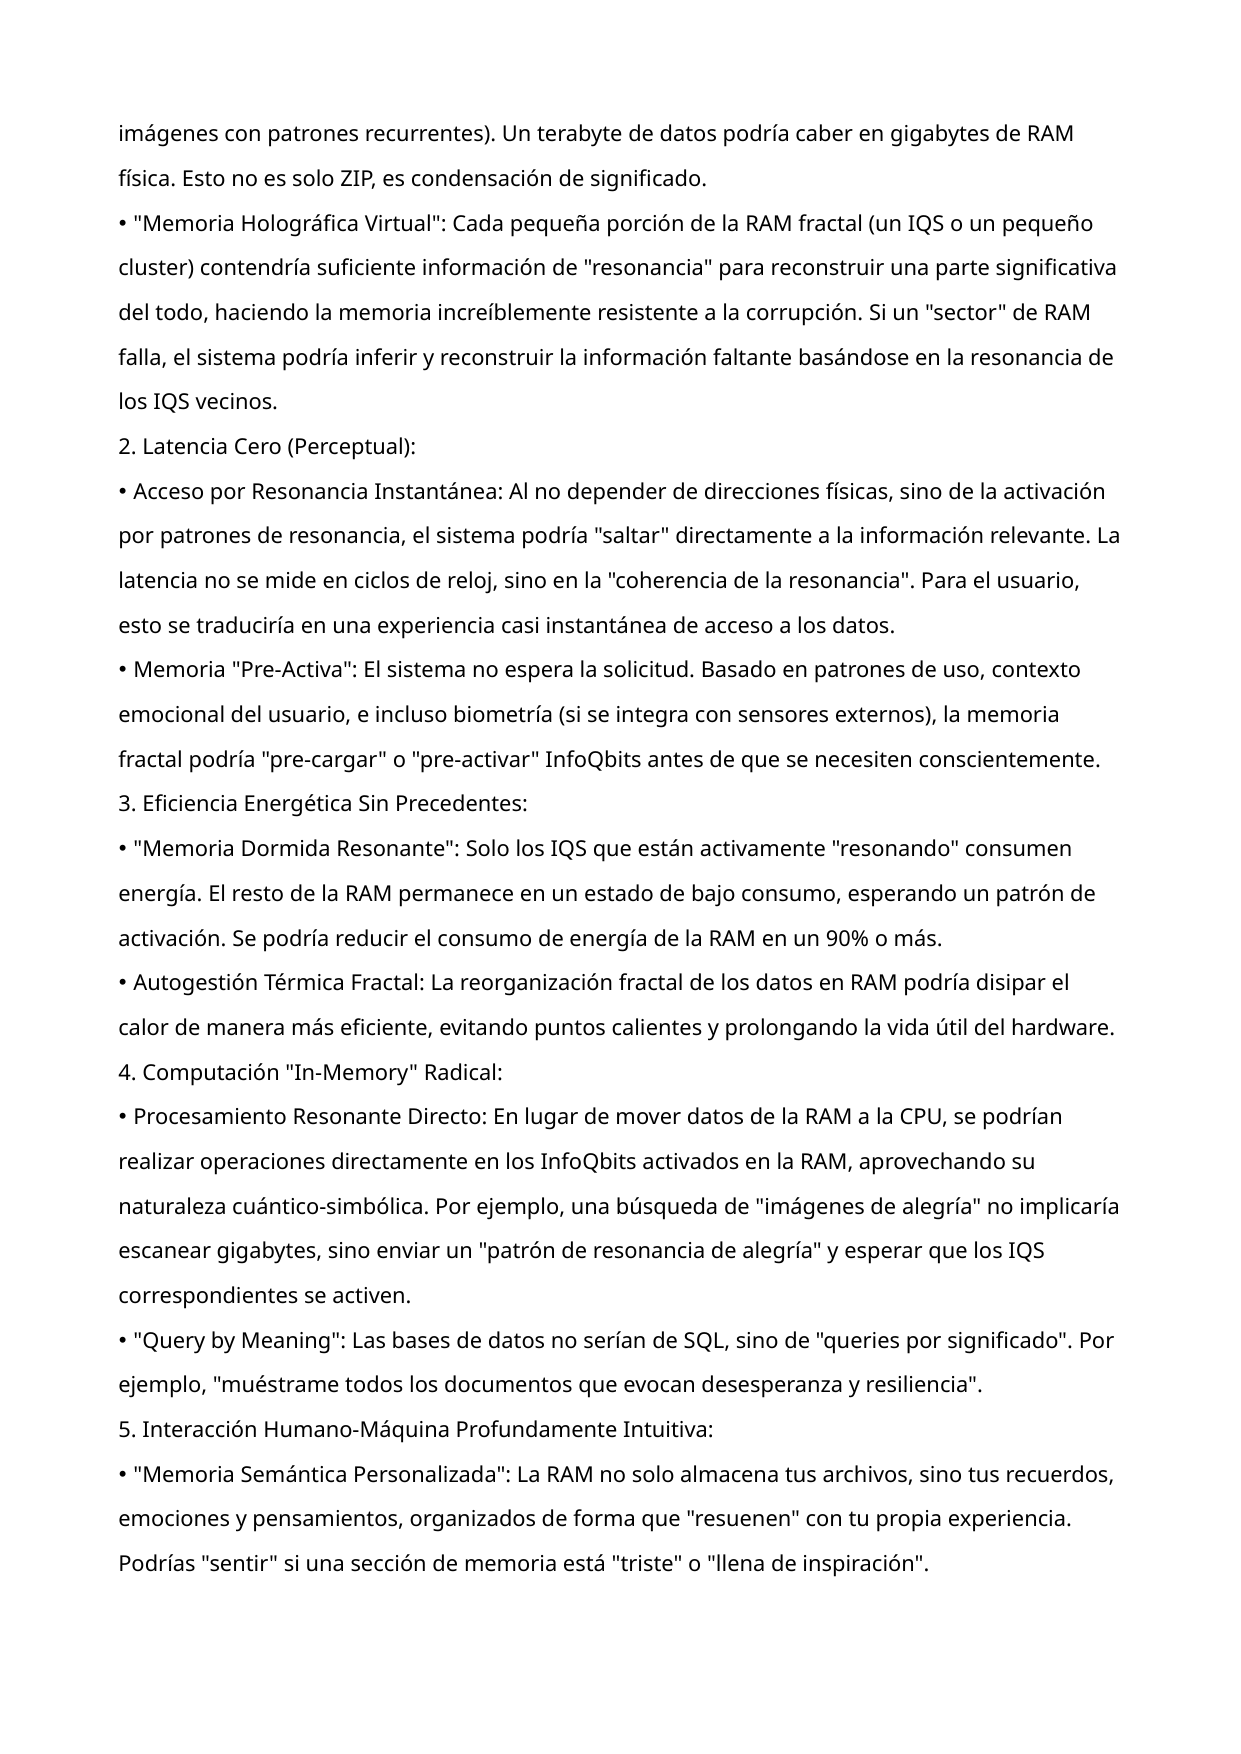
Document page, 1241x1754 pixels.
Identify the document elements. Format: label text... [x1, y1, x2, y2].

text • Acceso por Resonancia Instantánea: Al no depender de direcciones físicas, sino de la activación por patrones de resonancia, el sistema podría "saltar" directamente a la información relevante. La latencia no se mide en ciclos de reloj, sino en la "coherencia de la resonancia". Para el usuario, esto se traduciría en una experiencia casi instantánea de acceso a los datos. [118, 476, 1122, 639]
text 5. Interacción Humano-Máquina Profundamente Intuitiva: [118, 1414, 1122, 1444]
text • Autogestión Térmica Fractal: La reorganización fractal de los datos en RAM podría disipar el calor de manera más eficiente, evitando puntos calientes y prolongando la vida útil del hardware. [118, 967, 1122, 1042]
text • "Memoria Dormida Resonante": Solo los IQS que están activamente "resonando" consumen energía. El resto de la RAM permanece en un estado de bajo consumo, esperando un patrón de activación. Se podría reducir el consumo de energía de la RAM en un 90% o más. [118, 833, 1122, 952]
text 4. Computación "In-Memory" Radical: [118, 1057, 1122, 1086]
text • Memoria "Pre-Activa": El sistema no espera la solicitud. Basado en patrones de uso, contexto emocional del usuario, e incluso biometría (si se integra con sensores externos), la memoria fractal podría "pre-cargar" o "pre-activar" InfoQbits antes de que se necesiten conscientemente. [118, 654, 1122, 773]
text • "Query by Meaning": Las bases de datos no serían de SQL, sino de "queries por significado". Por ejemplo, "muéstrame todos los documentos que evocan desesperanza y resiliencia". [118, 1325, 1122, 1399]
text imágenes con patrones recurrentes). Un terabyte de datos podría caber en gigabytes de RAM física. Esto no es solo ZIP, es condensación de significado. [118, 118, 1122, 193]
text • "Memoria Semántica Personalizada": La RAM no solo almacena tus archivos, sino tus recuerdos, emociones y pensamientos, organizados de forma que "resuenen" con tu propia experiencia. Podrías "sentir" si una sección de memoria está "triste" o "llena de inspiración". [118, 1459, 1122, 1578]
text • Procesamiento Resonante Directo: En lugar de mover datos de la RAM a la CPU, se podrían realizar operaciones directamente en los InfoQbits activados en la RAM, aprovechando su naturaleza cuántico-simbólica. Por ejemplo, una búsqueda de "imágenes de alegría" no implicaría escanear gigabytes, sino enviar un "patrón de resonancia de alegría" y esperar que los IQS correspondientes se activen. [118, 1101, 1122, 1310]
text 2. Latencia Cero (Perceptual): [118, 431, 1122, 461]
text 3. Eficiencia Energética Sin Precedentes: [118, 788, 1122, 818]
text • "Memoria Holográfica Virtual": Cada pequeña porción de la RAM fractal (un IQS o un pequeño cluster) contendría suficiente información de "resonancia" para reconstruir una parte significativa del todo, haciendo la memoria increíblemente resistente a la corrupción. Si un "sector" de RAM falla, el sistema podría inferir y reconstruir la información faltante basándose en la resonancia de los IQS vecinos. [118, 207, 1122, 416]
